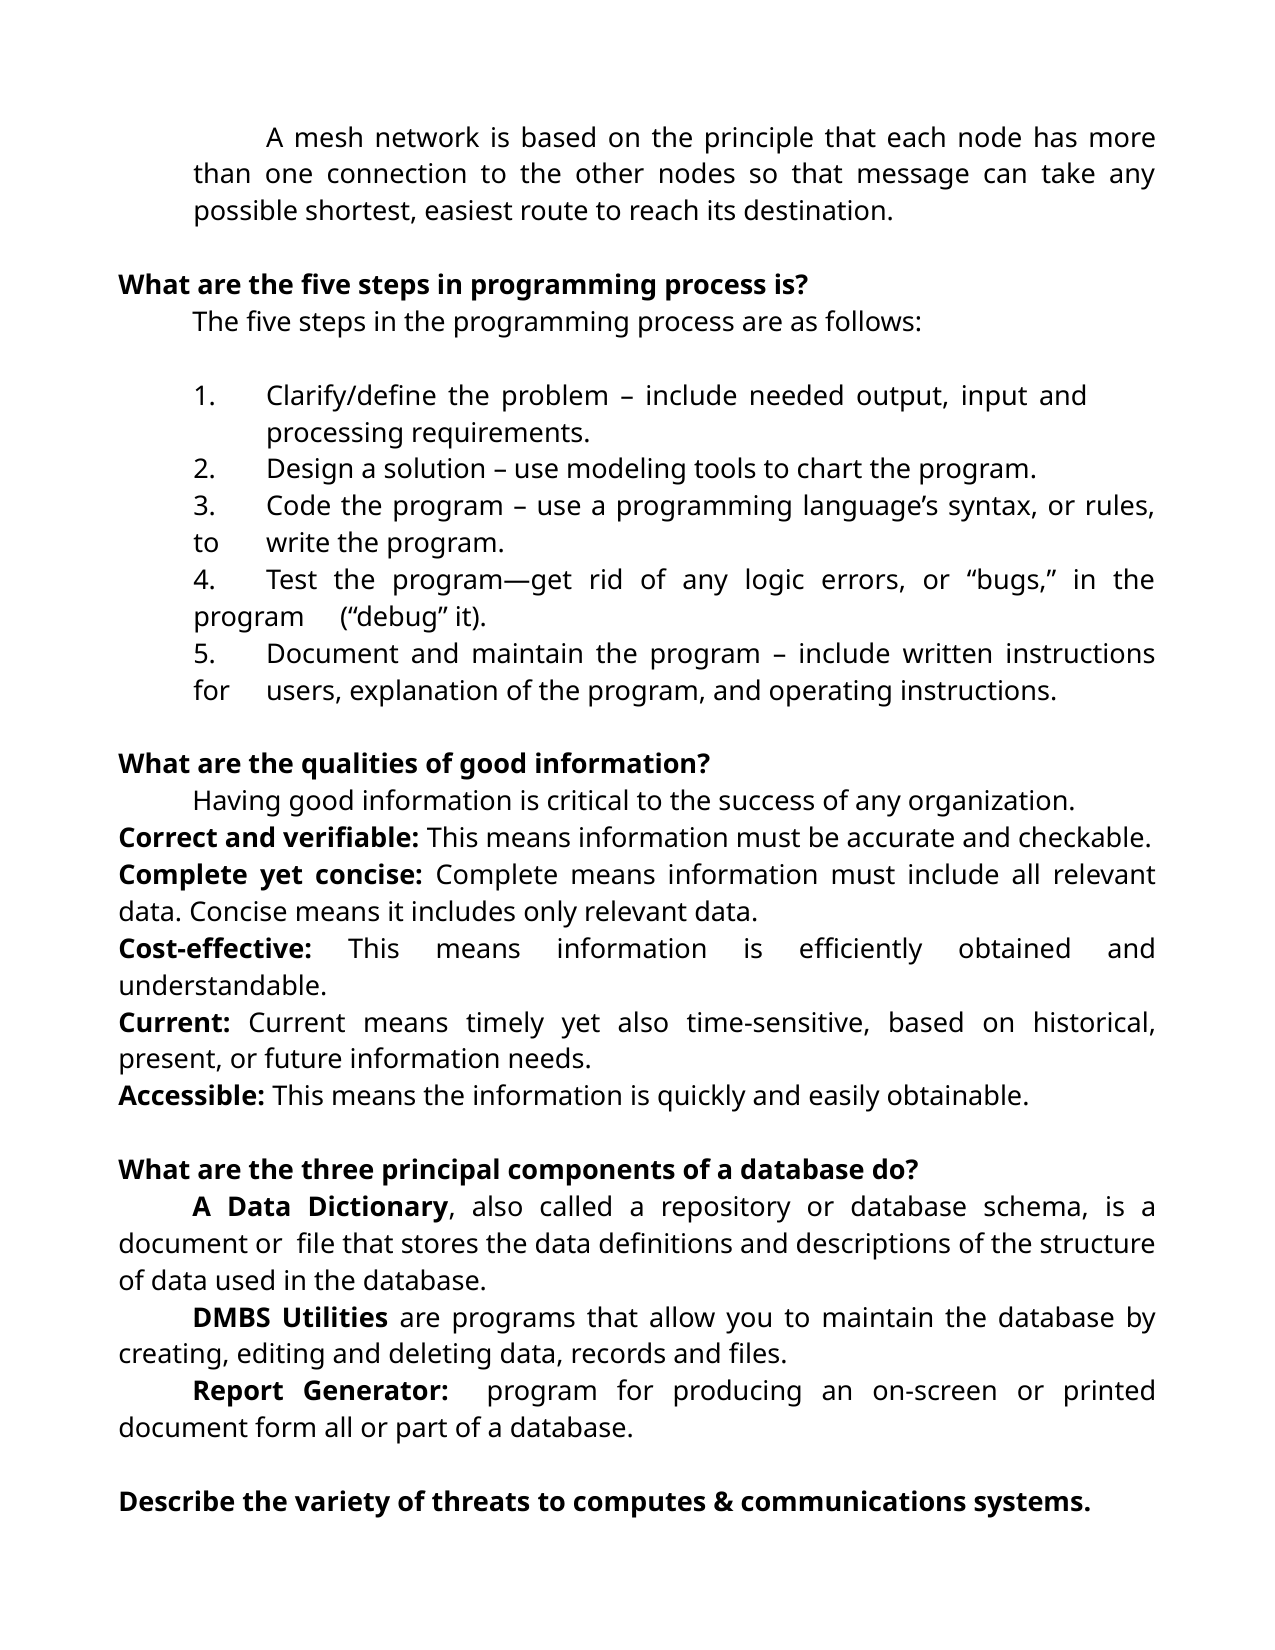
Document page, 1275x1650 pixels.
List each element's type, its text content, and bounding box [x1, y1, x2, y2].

text What are the qualities of good information? [118, 745, 1157, 782]
text The five steps in the programming process are as follows: [118, 302, 1157, 339]
text 2. Design a solution – use modeling tools to chart the program. [193, 450, 1157, 487]
text 1. Clarify/define the problem – include needed output, input and processing requirements. [193, 376, 1157, 450]
text Complete yet concise: Complete means information must include all relevant data. Concise means it includes only relevant data. [118, 856, 1157, 929]
text Describe the variety of threats to computes & communications systems. [118, 1482, 1157, 1519]
text What are the five steps in programming process is? [118, 266, 1157, 302]
text 3. Code the program – use a programming language’s syntax, or rules, to write the program. [193, 487, 1157, 561]
text Accessible: This means the information is quickly and easily obtainable. [118, 1077, 1157, 1114]
text Cost-effective: This means information is efficiently obtained and understandable. [118, 929, 1157, 1003]
text 4. Test the program—get rid of any logic errors, or “bugs,” in the program (“debug” it). [193, 561, 1157, 634]
text What are the three principal components of a database do? [118, 1151, 1157, 1187]
text Report Generator: program for producing an on-screen or printed document form all or part of a database. [118, 1372, 1157, 1446]
text Having good information is critical to the success of any organization. [118, 782, 1157, 819]
text DMBS Utilities are programs that allow you to maintain the database by creating, editing and deleting data, records and files. [118, 1298, 1157, 1372]
text Current: Current means timely yet also time-sensitive, based on historical, present, or future information needs. [118, 1003, 1157, 1077]
text 5. Document and maintain the program – include written instructions for users, explanation of the program, and operating instructions. [193, 634, 1157, 708]
text A mesh network is based on the principle that each node has more than one connection to the other nodes so that message can take any possible shortest, easiest route to reach its destination. [193, 118, 1157, 229]
text Correct and verifiable: This means information must be accurate and checkable. [118, 819, 1157, 856]
text A Data Dictionary, also called a repository or database schema, is a document or file that stores the data definitions and descriptions of the structure of data used in the database. [118, 1187, 1157, 1298]
